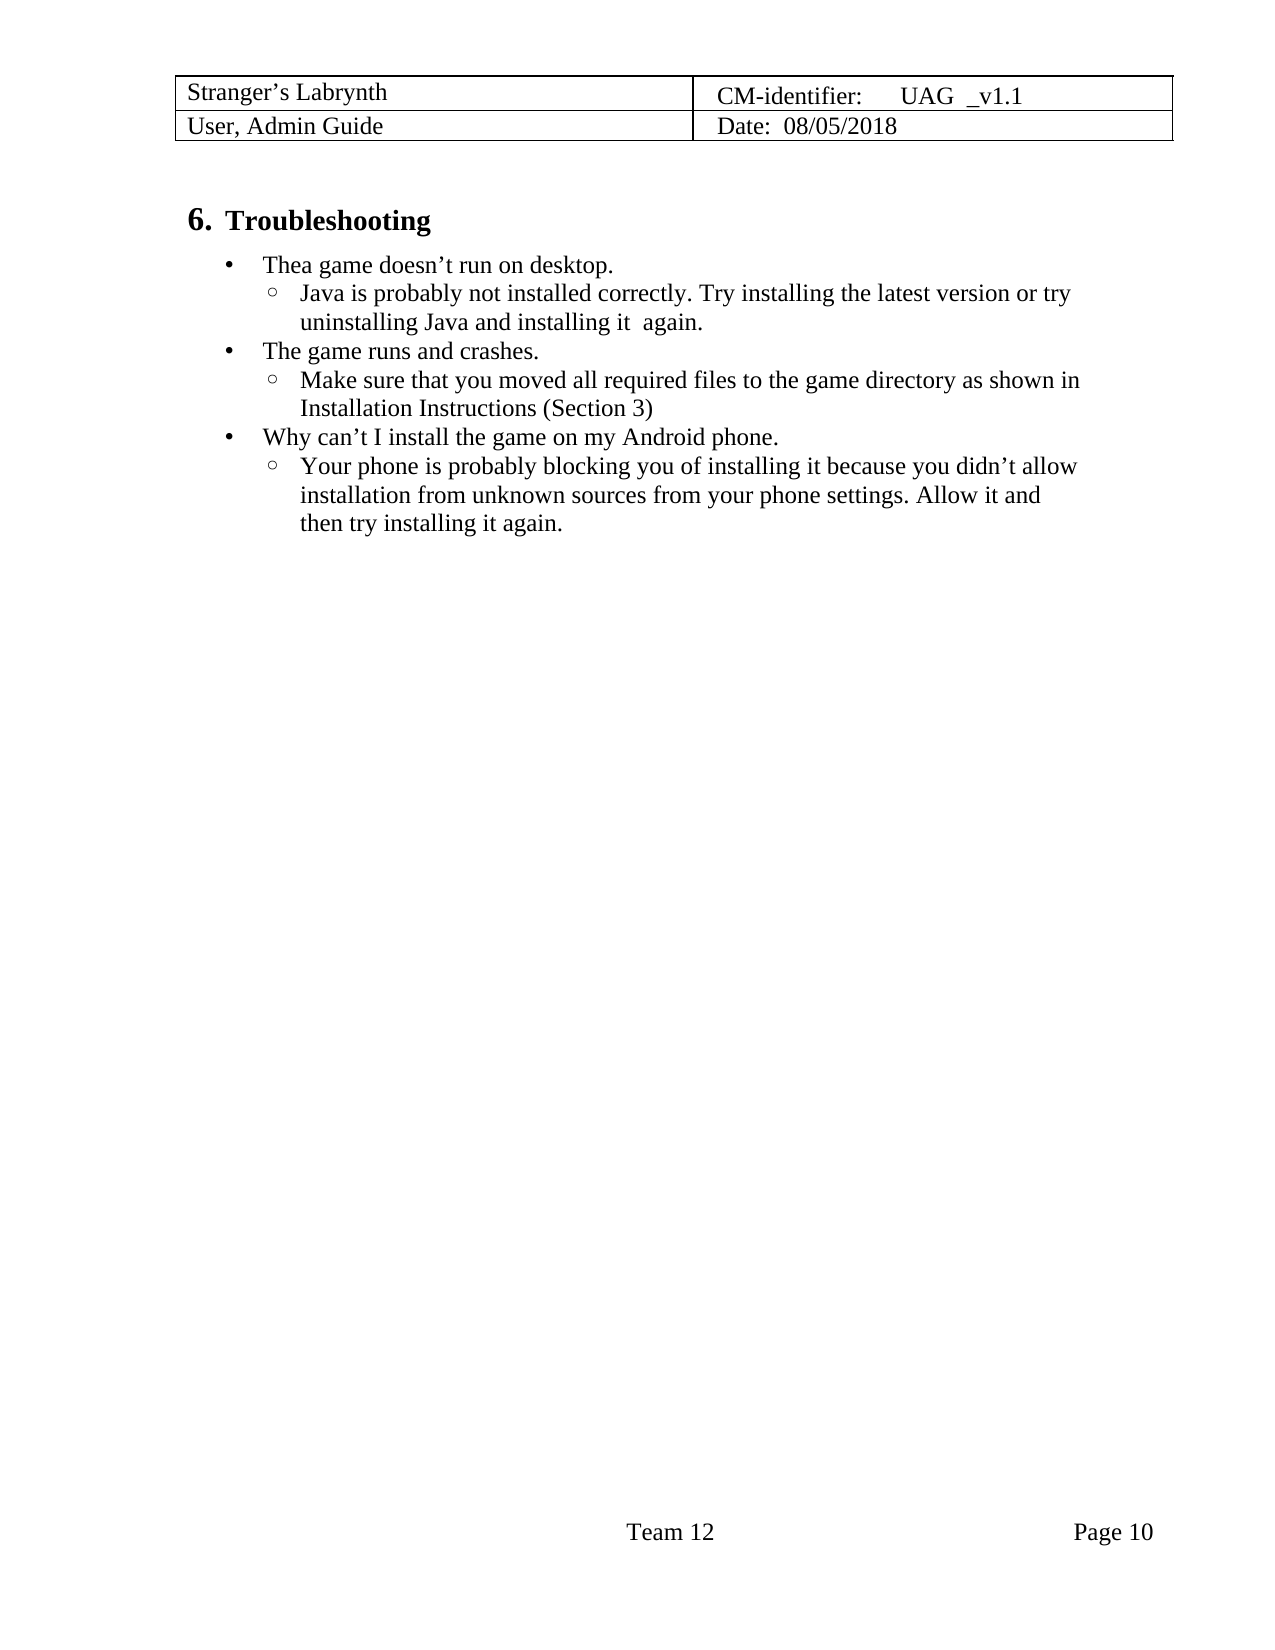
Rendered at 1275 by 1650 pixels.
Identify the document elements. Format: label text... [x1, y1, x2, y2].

list Thea game doesn’t run on desktop. [225, 250, 1087, 278]
list Your phone is probably blocking you of installing it because you didn’t allow installation from unknown sources from your phone settings. Allow it and then try installing it again. [262, 451, 1087, 537]
list Make sure that you moved all required files to the game directory as shown in Installation Instructions (Section 3) [262, 365, 1087, 422]
list Java is probably not installed correctly. Try installing the latest version or try uninstalling Java and installing it again. [262, 278, 1087, 336]
list Why can’t I install the game on my Android phone. [225, 422, 1087, 451]
subtitle Troubleshooting [187, 199, 1087, 237]
list The game runs and crashes. [225, 336, 1087, 365]
